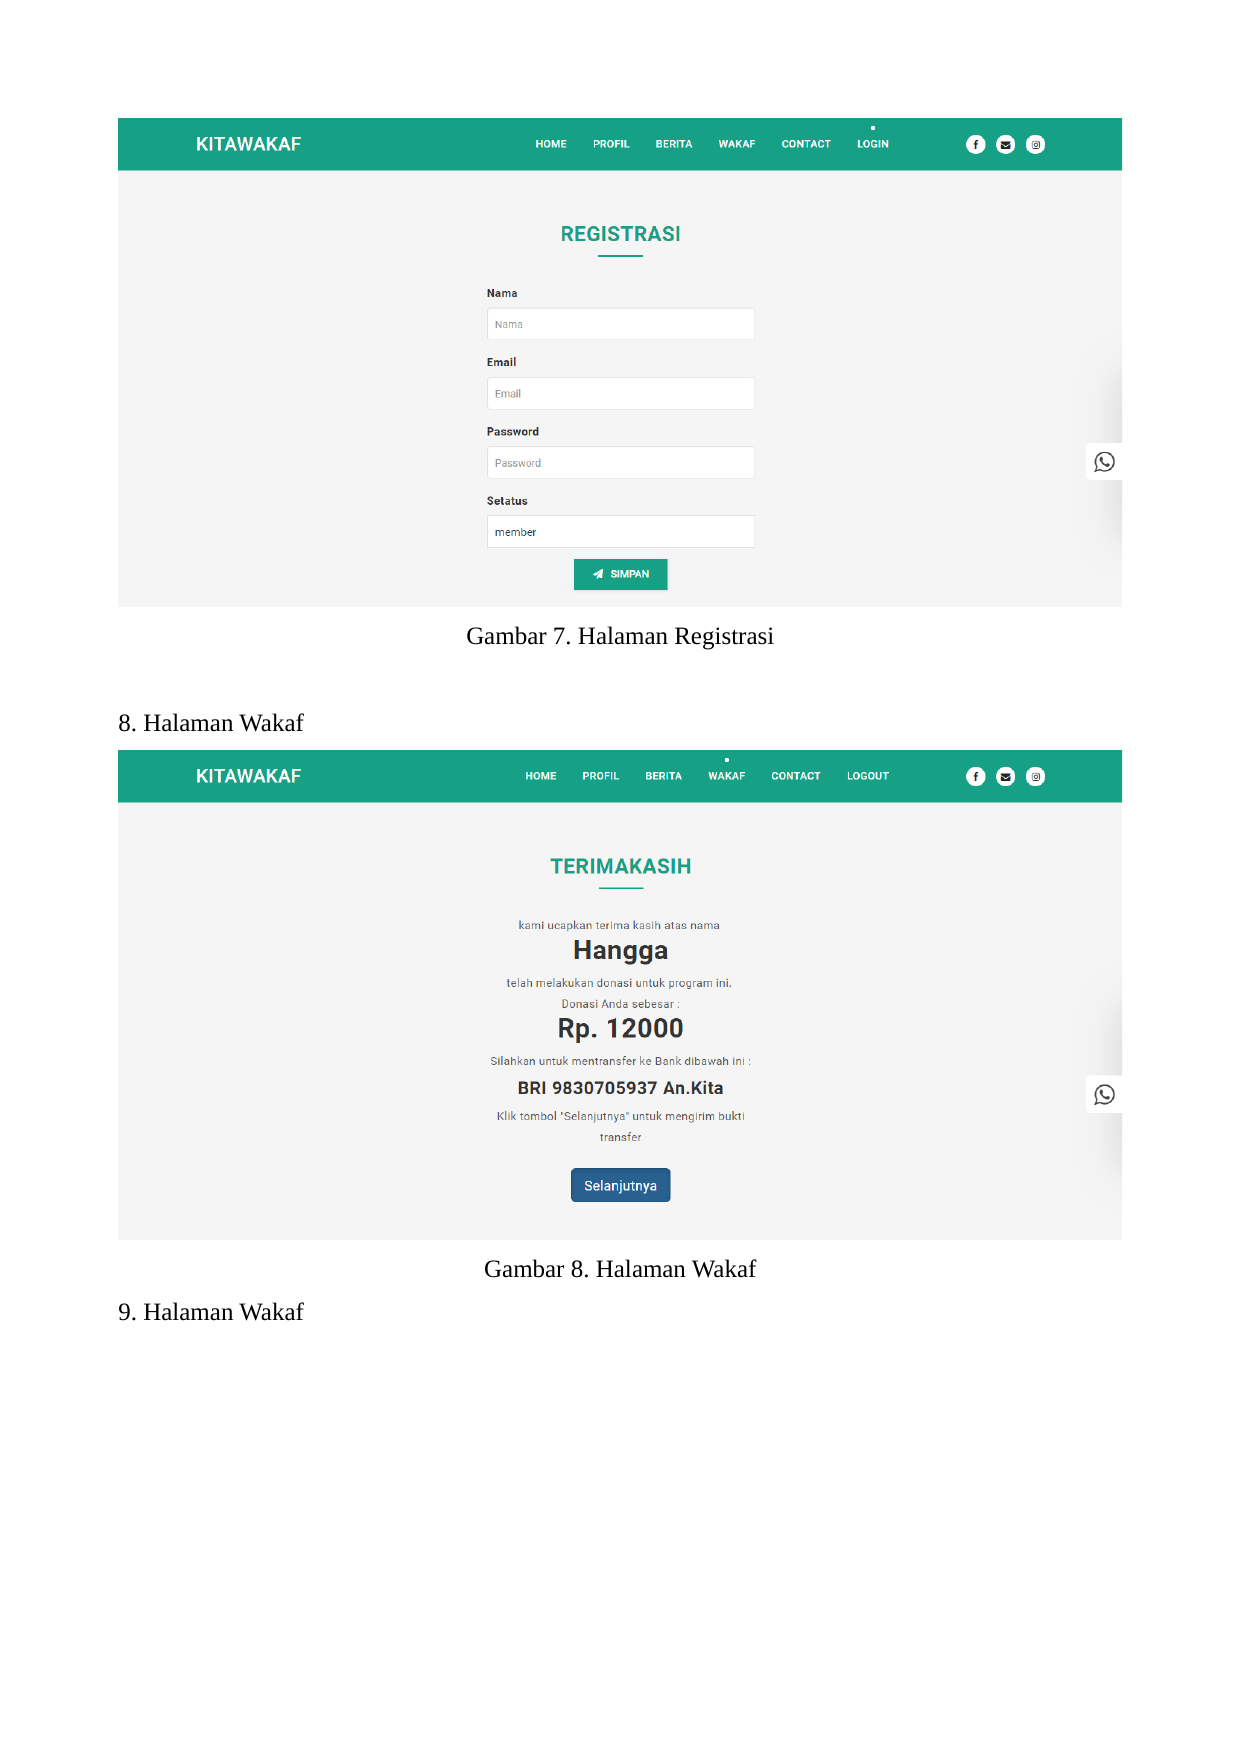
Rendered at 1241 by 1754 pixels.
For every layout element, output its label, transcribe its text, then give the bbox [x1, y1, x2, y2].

text 8. Halaman Wakaf [118, 708, 1122, 736]
text 9. Halaman Wakaf [118, 1297, 1122, 1326]
text Gambar 8. Halaman Wakaf [118, 1240, 1122, 1283]
picture [118, 118, 1123, 607]
text Gambar 7. Halaman Registrasi [118, 607, 1122, 650]
picture [118, 750, 1123, 1240]
